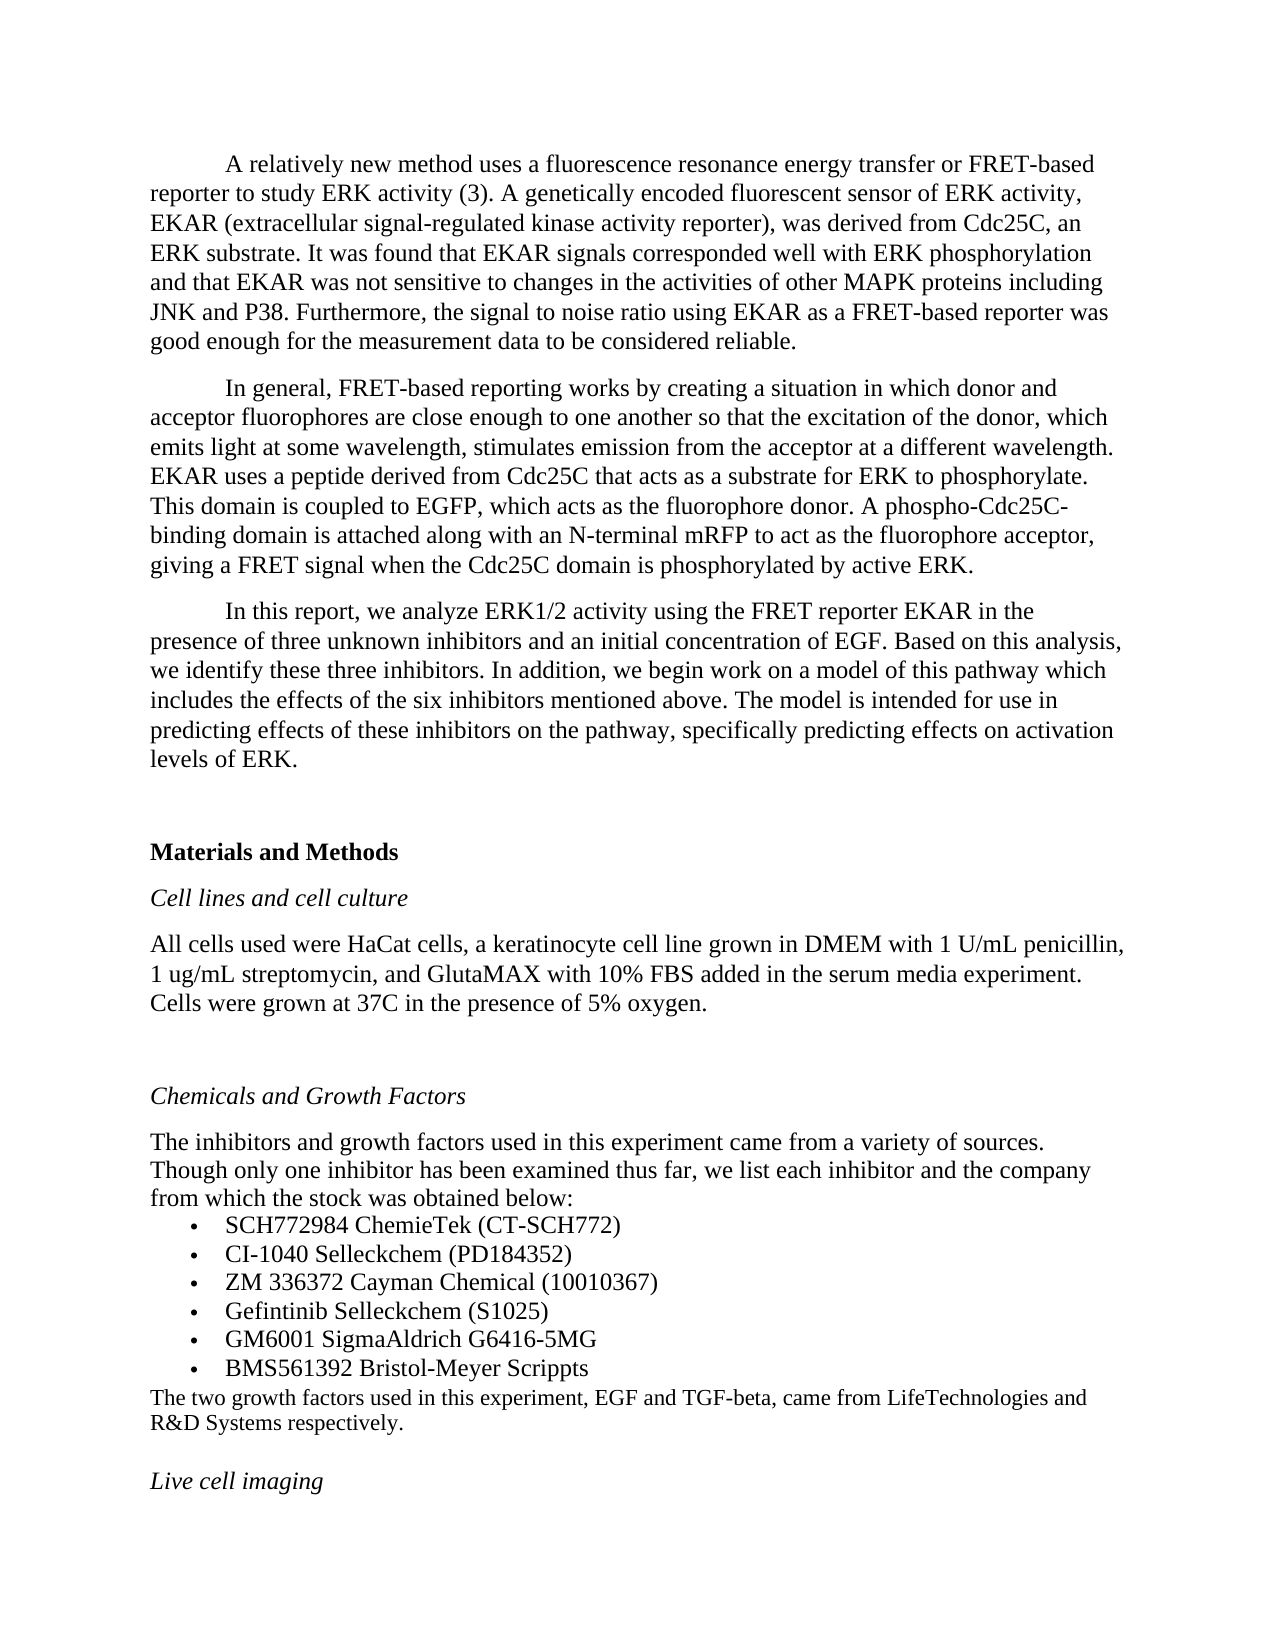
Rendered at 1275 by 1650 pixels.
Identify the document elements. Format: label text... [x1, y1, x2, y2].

list BMS561392 Bristol-Meyer Scrippts [187, 1354, 1125, 1382]
text Cell lines and cell culture [150, 884, 1125, 912]
text Materials and Methods [150, 838, 1125, 866]
list Gefintinib Selleckchem (S1025) [187, 1297, 1125, 1325]
text Live cell imaging [150, 1467, 1125, 1495]
text In this report, we analyze ERK1/2 activity using the FRET reporter EKAR in the presence of three unknown inhibitors and an initial concentration of EGF. Based on this analysis, we identify these three inhibitors. In addition, we begin work on a model of this pathway which includes the effects of the six inhibitors mentioned above. The model is intended for use in predicting effects of these inhibitors on the pathway, specifically predicting effects on activation levels of ERK. [150, 597, 1125, 773]
list ZM 336372 Cayman Chemical (10010367) [187, 1268, 1125, 1297]
text The two growth factors used in this experiment, EGF and TGF-beta, came from LifeTechnologies and R&D Systems respectively. [150, 1385, 1125, 1436]
text A relatively new method uses a fluorescence resonance energy transfer or FRET-based reporter to study ERK activity (3). A genetically encoded fluorescent sensor of ERK activity, EKAR (extracellular signal-regulated kinase activity reporter), was derived from Cdc25C, an ERK substrate. It was found that EKAR signals corresponded well with ERK phosphorylation and that EKAR was not sensitive to changes in the activities of other MAPK proteins including JNK and P38. Furthermore, the signal to noise ratio using EKAR as a FRET-based reporter was good enough for the measurement data to be considered reliable. [150, 150, 1125, 355]
text All cells used were HaCat cells, a keratinocyte cell line grown in DMEM with 1 U/mL penicillin, 1 ug/mL streptomycin, and GlutaMAX with 10% FBS added in the serum media experiment. Cells were grown at 37C in the presence of 5% oxygen. [150, 930, 1125, 1017]
list SCH772984 ChemieTek (CT-SCH772) [187, 1211, 1125, 1240]
text In general, FRET-based reporting works by creating a situation in which donor and acceptor fluorophores are close enough to one another so that the excitation of the donor, which emits light at some wavelength, stimulates emission from the acceptor at a different wavelength. EKAR uses a peptide derived from Cdc25C that acts as a substrate for ERK to phosphorylate. This domain is coupled to EGFP, which acts as the fluorophore donor. A phospho-Cdc25C-binding domain is attached along with an N-terminal mRFP to act as the fluorophore acceptor, giving a FRET signal when the Cdc25C domain is phosphorylated by active ERK. [150, 374, 1125, 579]
list CI-1040 Selleckchem (PD184352) [187, 1240, 1125, 1268]
list GM6001 SigmaAldrich G6416-5MG [187, 1325, 1125, 1354]
text The inhibitors and growth factors used in this experiment came from a variety of sources. Though only one inhibitor has been examined thus far, we list each inhibitor and the company from which the stock was obtained below: [150, 1128, 1125, 1211]
text Chemicals and Growth Factors [150, 1082, 1125, 1110]
